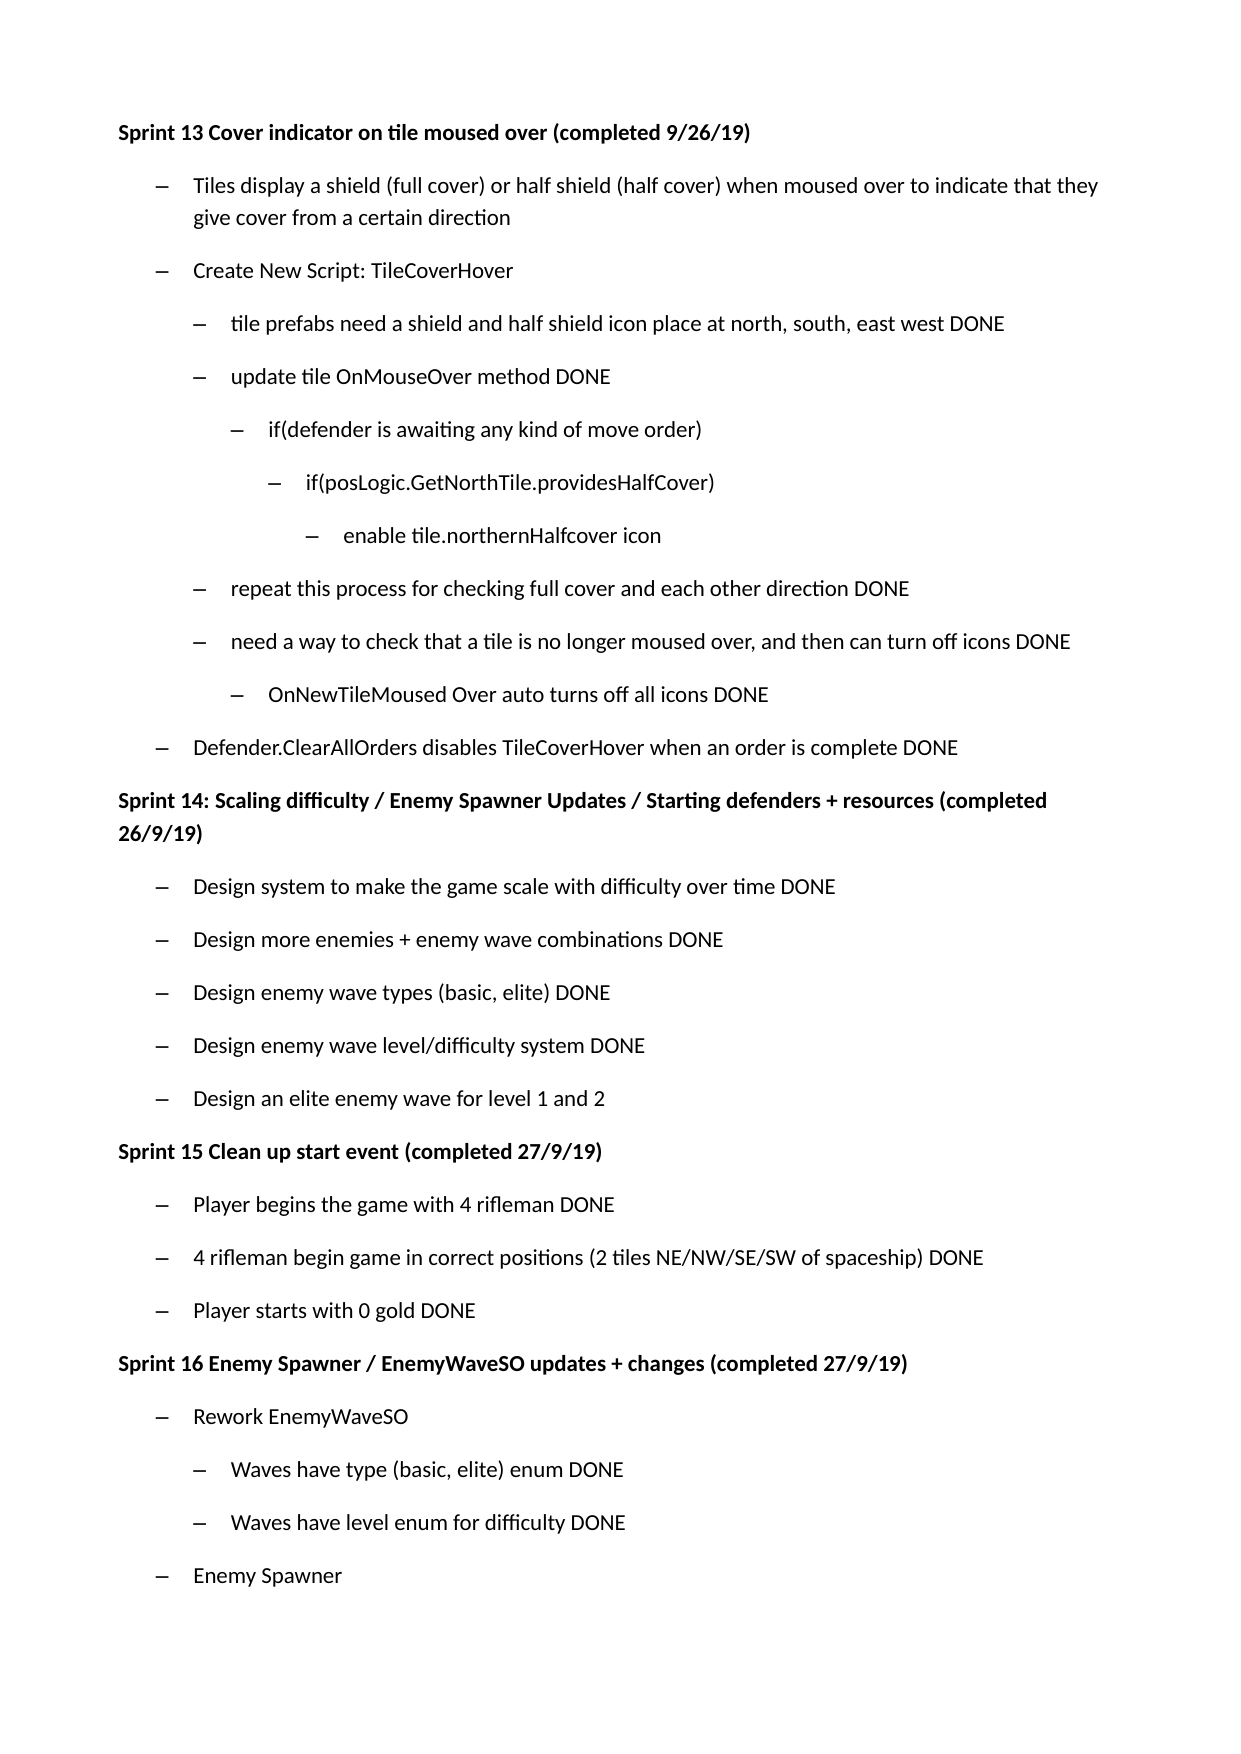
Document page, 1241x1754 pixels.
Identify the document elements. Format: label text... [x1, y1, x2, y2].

list Design an elite enemy wave for level 1 and 2 [156, 1084, 1122, 1112]
list if(defender is awaiting any kind of move order) [231, 415, 1122, 443]
list Defender.ClearAllOrders disables TileCoverHover when an order is complete DONE [156, 733, 1122, 762]
text Sprint 16 Enemy Spawner / EnemyWaveSO updates + changes (completed 27/9/19) [118, 1349, 1122, 1377]
list enable tile.northernHalfcover icon [306, 521, 1122, 549]
list Waves have type (basic, elite) enum DONE [193, 1455, 1122, 1483]
list Player begins the game with 4 rifleman DONE [156, 1190, 1122, 1218]
list Enemy Spawner [156, 1561, 1122, 1589]
list Player starts with 0 gold DONE [156, 1296, 1122, 1324]
text Sprint 14: Scaling difficulty / Enemy Spawner Updates / Starting defenders + resources (completed 26/9/19) [118, 787, 1122, 847]
list Design system to make the game scale with difficulty over time DONE [156, 872, 1122, 900]
list repeat this process for checking full cover and each other direction DONE [193, 574, 1122, 602]
list tile prefabs need a shield and half shield icon place at north, south, east west DONE [193, 309, 1122, 337]
list Waves have level enum for difficulty DONE [193, 1508, 1122, 1536]
list Design enemy wave types (basic, elite) DONE [156, 978, 1122, 1006]
list Tiles display a shield (full cover) or half shield (half cover) when moused over to indicate that they give cover from a certain direction [156, 171, 1122, 231]
list Rework EnemyWaveSO [156, 1402, 1122, 1430]
list if(posLogic.GetNorthTile.providesHalfCover) [268, 468, 1122, 496]
list Create New Script: TileCoverHover [156, 256, 1122, 284]
list need a way to check that a tile is no longer moused over, and then can turn off icons DONE [193, 627, 1122, 656]
list Design more enemies + enemy wave combinations DONE [156, 925, 1122, 953]
list Design enemy wave level/difficulty system DONE [156, 1031, 1122, 1059]
list update tile OnMouseOver method DONE [193, 362, 1122, 390]
text Sprint 15 Clean up start event (completed 27/9/19) [118, 1137, 1122, 1165]
list 4 rifleman begin game in correct positions (2 tiles NE/NW/SE/SW of spaceship) DONE [156, 1243, 1122, 1271]
list OnNewTileMoused Over auto turns off all icons DONE [231, 681, 1122, 708]
text Sprint 13 Cover indicator on tile moused over (completed 9/26/19) [118, 118, 1122, 146]
